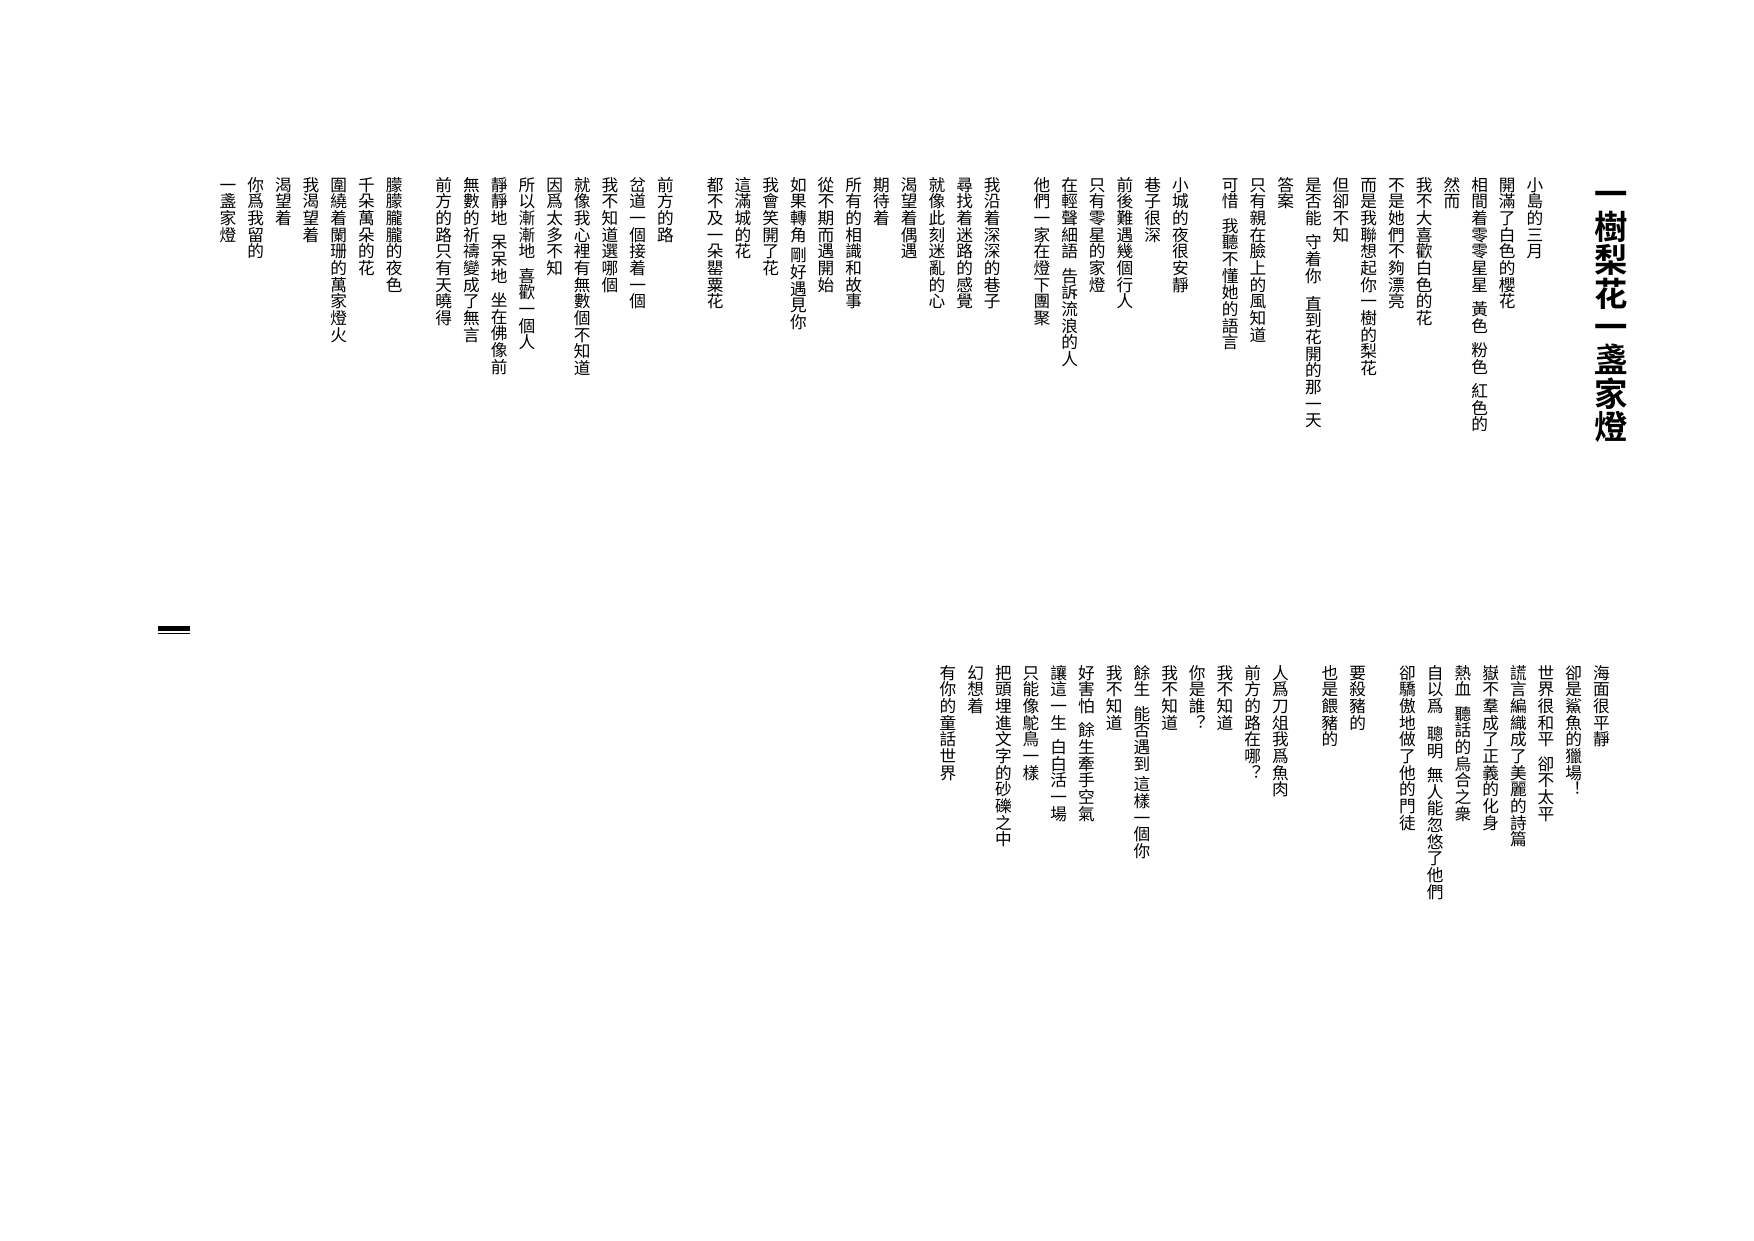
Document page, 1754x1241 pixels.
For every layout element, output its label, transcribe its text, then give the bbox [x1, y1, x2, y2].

text 自以爲 聰明 無人能忽悠了他們 [1423, 664, 1447, 1122]
text 有你的童話世界 [936, 664, 960, 1122]
text 餘生 能否遇到 這樣一個你 [1130, 664, 1154, 1122]
text 我沿着深深的巷子 [980, 176, 1004, 634]
text 渴望着 [271, 176, 295, 634]
text 幻想着 [963, 664, 988, 1122]
text 海面很平靜 [1589, 664, 1613, 1122]
text 答案 [1273, 176, 1298, 634]
text 前方的路在哪？ [1241, 664, 1265, 1122]
text 期待着 [869, 176, 893, 634]
text 一樹梨花一盞家燈 [1587, 176, 1635, 634]
text 只能像鴕鳥一樣 [1019, 664, 1043, 1122]
text 好害怕 餘生牽手空氣 [1074, 664, 1098, 1122]
text 就像我心裡有無數個不知道 [570, 176, 594, 634]
text 世界很和平 卻不太平 [1534, 664, 1558, 1122]
text 圍繞着闌珊的萬家燈火 [327, 176, 351, 634]
text 這滿城的花 [731, 176, 755, 634]
text 而是我聯想起你一樹的梨花 [1357, 176, 1381, 634]
text 我不知道 [1157, 664, 1182, 1122]
text 你爲我留的 [243, 176, 268, 634]
text 開滿了白色的櫻花 [1495, 176, 1519, 634]
text 前方的路只有天曉得 [432, 176, 456, 634]
text 千朵萬朵的花 [354, 176, 378, 634]
text 尋找着迷路的感覺 [952, 176, 977, 634]
text 都不及一朵罌粟花 [703, 176, 727, 634]
text 我渴望着 [299, 176, 323, 634]
text 我不知道選哪個 [598, 176, 622, 634]
text 但卻不知 [1329, 176, 1353, 634]
text 謊言編織成了美麗的詩篇 [1506, 664, 1530, 1122]
text 也是餵豬的 [1318, 664, 1342, 1122]
text 小城的夜很安靜 [1168, 176, 1192, 634]
text 靜靜地 呆呆地 坐在佛像前 [487, 176, 511, 634]
text 我會笑開了花 [758, 176, 783, 634]
text 所有的相識和故事 [842, 176, 866, 634]
text 岔道一個接着一個 [626, 176, 650, 634]
text 前方的路 [653, 176, 677, 634]
text 在輕聲細語 告訴流浪的人 [1057, 176, 1082, 634]
text 卻是鯊魚的獵場！ [1562, 664, 1586, 1122]
text 可惜 我聽不懂她的語言 [1218, 176, 1242, 634]
text 讓這一生 白白活一場 [1047, 664, 1071, 1122]
text 他們一家在燈下團聚 [1030, 176, 1054, 634]
text 然而 [1440, 176, 1464, 634]
text 你是誰？ [1185, 664, 1209, 1122]
text 只有親在臉上的風知道 [1246, 176, 1270, 634]
text 卻驕傲地做了他的門徒 [1395, 664, 1419, 1122]
text 我不大喜歡白色的花 [1412, 176, 1436, 634]
text 小島的三月 [1523, 176, 1547, 634]
text 只有零星的家燈 [1085, 176, 1109, 634]
text 相間着零零星星 黃色 粉色 紅色的 [1467, 176, 1492, 634]
text 我不知道 [1213, 664, 1237, 1122]
text 要殺豬的 [1346, 664, 1370, 1122]
text 前後難遇幾個行人 [1113, 176, 1137, 634]
text 無數的祈禱變成了無言 [459, 176, 483, 634]
text 我不知道 [1102, 664, 1126, 1122]
text 是否能 守着你 直到花開的那一天 [1301, 176, 1325, 634]
text 所以漸漸地 喜歡一個人 [515, 176, 539, 634]
text 朦朦朧朧的夜色 [382, 176, 406, 634]
text 熱血 聽話的烏合之衆 [1451, 664, 1475, 1122]
text 渴望着偶遇 [897, 176, 921, 634]
text 因爲太多不知 [542, 176, 567, 634]
text 巷子很深 [1141, 176, 1165, 634]
text 不是她們不夠漂亮 [1384, 176, 1408, 634]
text 人爲刀俎我爲魚肉 [1268, 664, 1292, 1122]
text 一盞家燈 [216, 176, 240, 634]
text 如果轉角 剛好遇見你 [786, 176, 810, 634]
text 就像此刻迷亂的心 [925, 176, 949, 634]
text 嶽不羣成了正義的化身 [1478, 664, 1503, 1122]
text 從不期而遇開始 [814, 176, 838, 634]
text 把頭埋進文字的砂礫之中 [991, 664, 1015, 1122]
